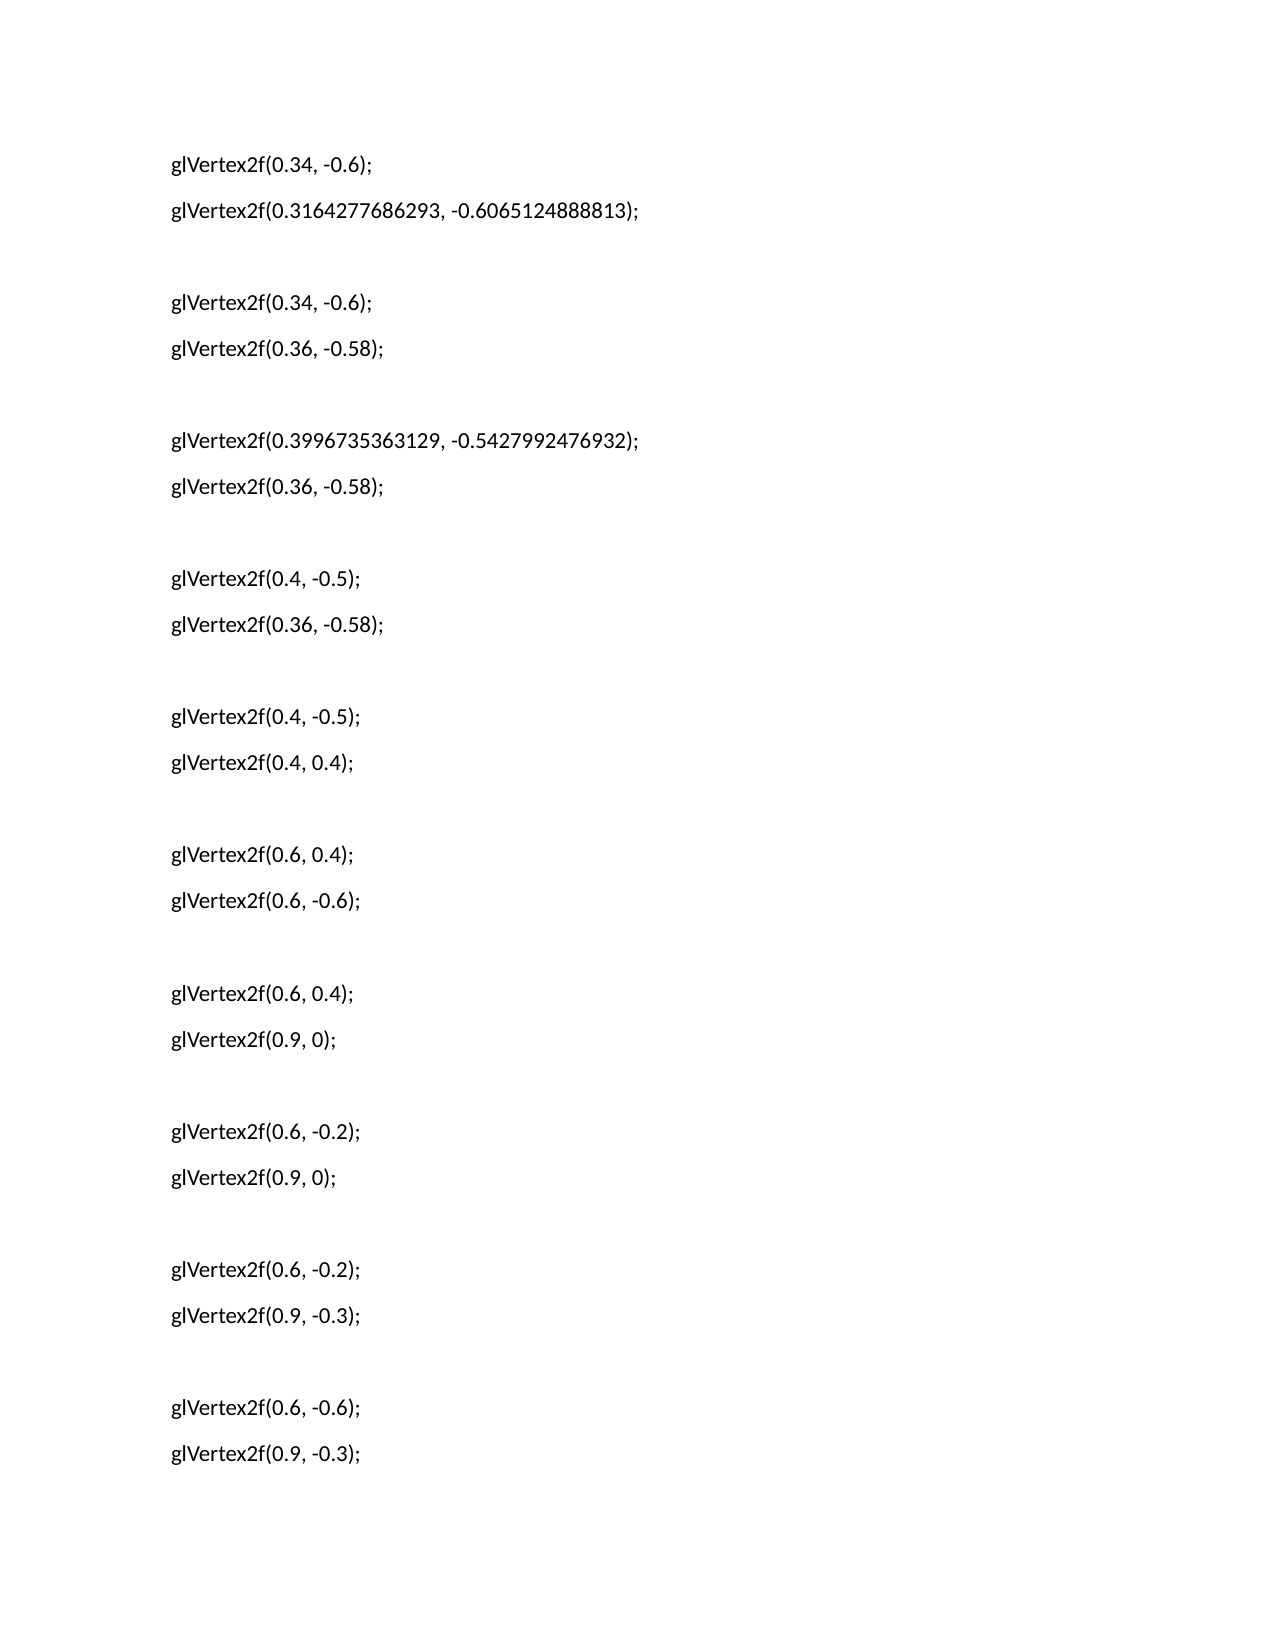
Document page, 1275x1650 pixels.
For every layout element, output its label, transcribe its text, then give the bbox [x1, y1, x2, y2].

text glVertex2f(0.6, -0.6); [150, 887, 1125, 915]
text glVertex2f(0.6, -0.2); [150, 1117, 1125, 1145]
text glVertex2f(0.9, -0.3); [150, 1301, 1125, 1329]
text glVertex2f(0.36, -0.58); [150, 472, 1125, 500]
text glVertex2f(0.34, -0.6); [150, 288, 1125, 316]
text glVertex2f(0.4, -0.5); [150, 702, 1125, 731]
text glVertex2f(0.36, -0.58); [150, 610, 1125, 638]
text glVertex2f(0.6, 0.4); [150, 979, 1125, 1007]
text glVertex2f(0.3164277686293, -0.6065124888813); [150, 196, 1125, 224]
text glVertex2f(0.9, 0); [150, 1163, 1125, 1191]
text glVertex2f(0.6, -0.2); [150, 1255, 1125, 1283]
text glVertex2f(0.9, -0.3); [150, 1439, 1125, 1467]
text glVertex2f(0.6, -0.6); [150, 1393, 1125, 1421]
text glVertex2f(0.9, 0); [150, 1025, 1125, 1053]
text glVertex2f(0.36, -0.58); [150, 334, 1125, 362]
text glVertex2f(0.4, -0.5); [150, 564, 1125, 592]
text glVertex2f(0.4, 0.4); [150, 748, 1125, 777]
text glVertex2f(0.34, -0.6); [150, 150, 1125, 178]
text glVertex2f(0.6, 0.4); [150, 841, 1125, 869]
text glVertex2f(0.3996735363129, -0.5427992476932); [150, 426, 1125, 454]
